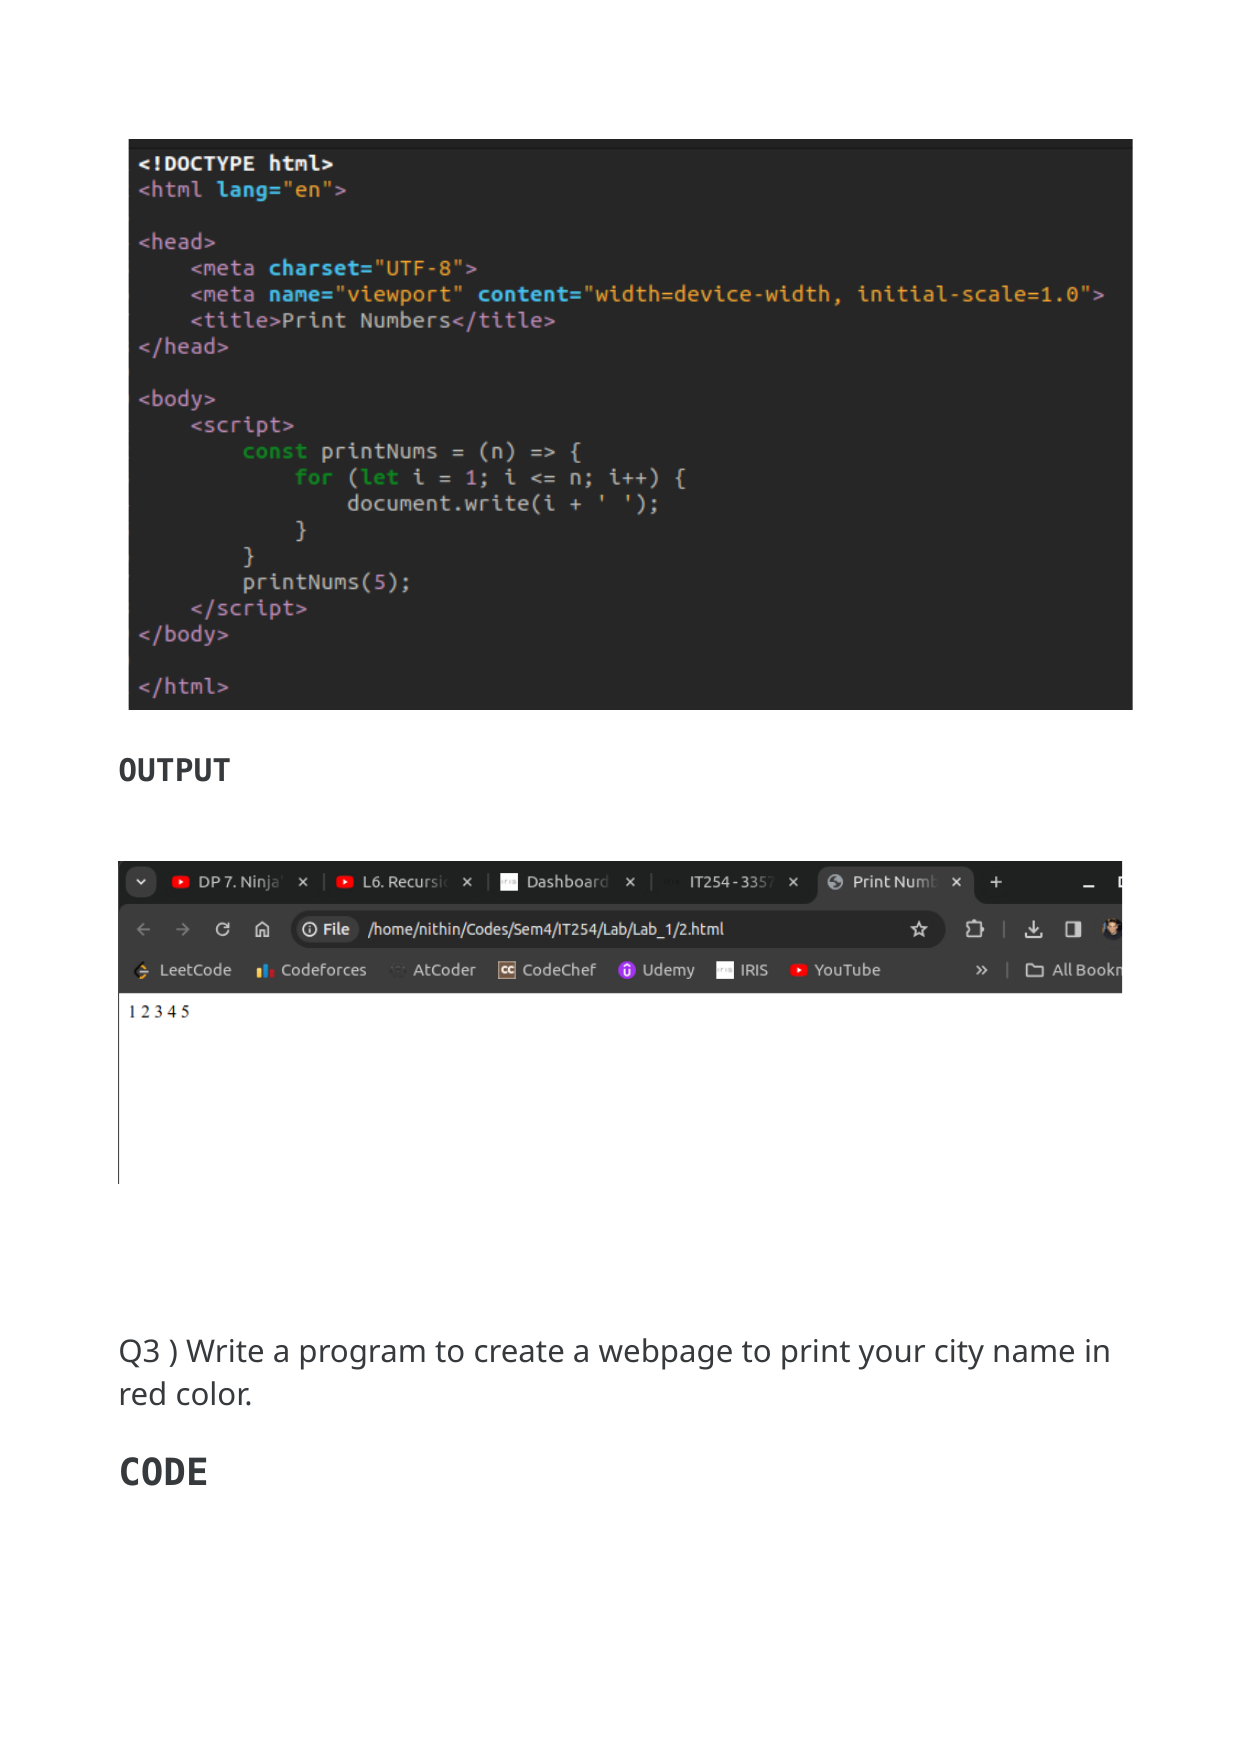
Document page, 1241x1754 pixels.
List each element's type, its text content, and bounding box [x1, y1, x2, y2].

picture [118, 861, 1123, 1184]
text CODE [118, 1451, 1122, 1494]
text Q3 ) Write a program to create a webpage to print your city name in red color. [118, 1329, 1122, 1414]
text OUTPUT [118, 752, 1122, 788]
picture [128, 139, 1133, 710]
